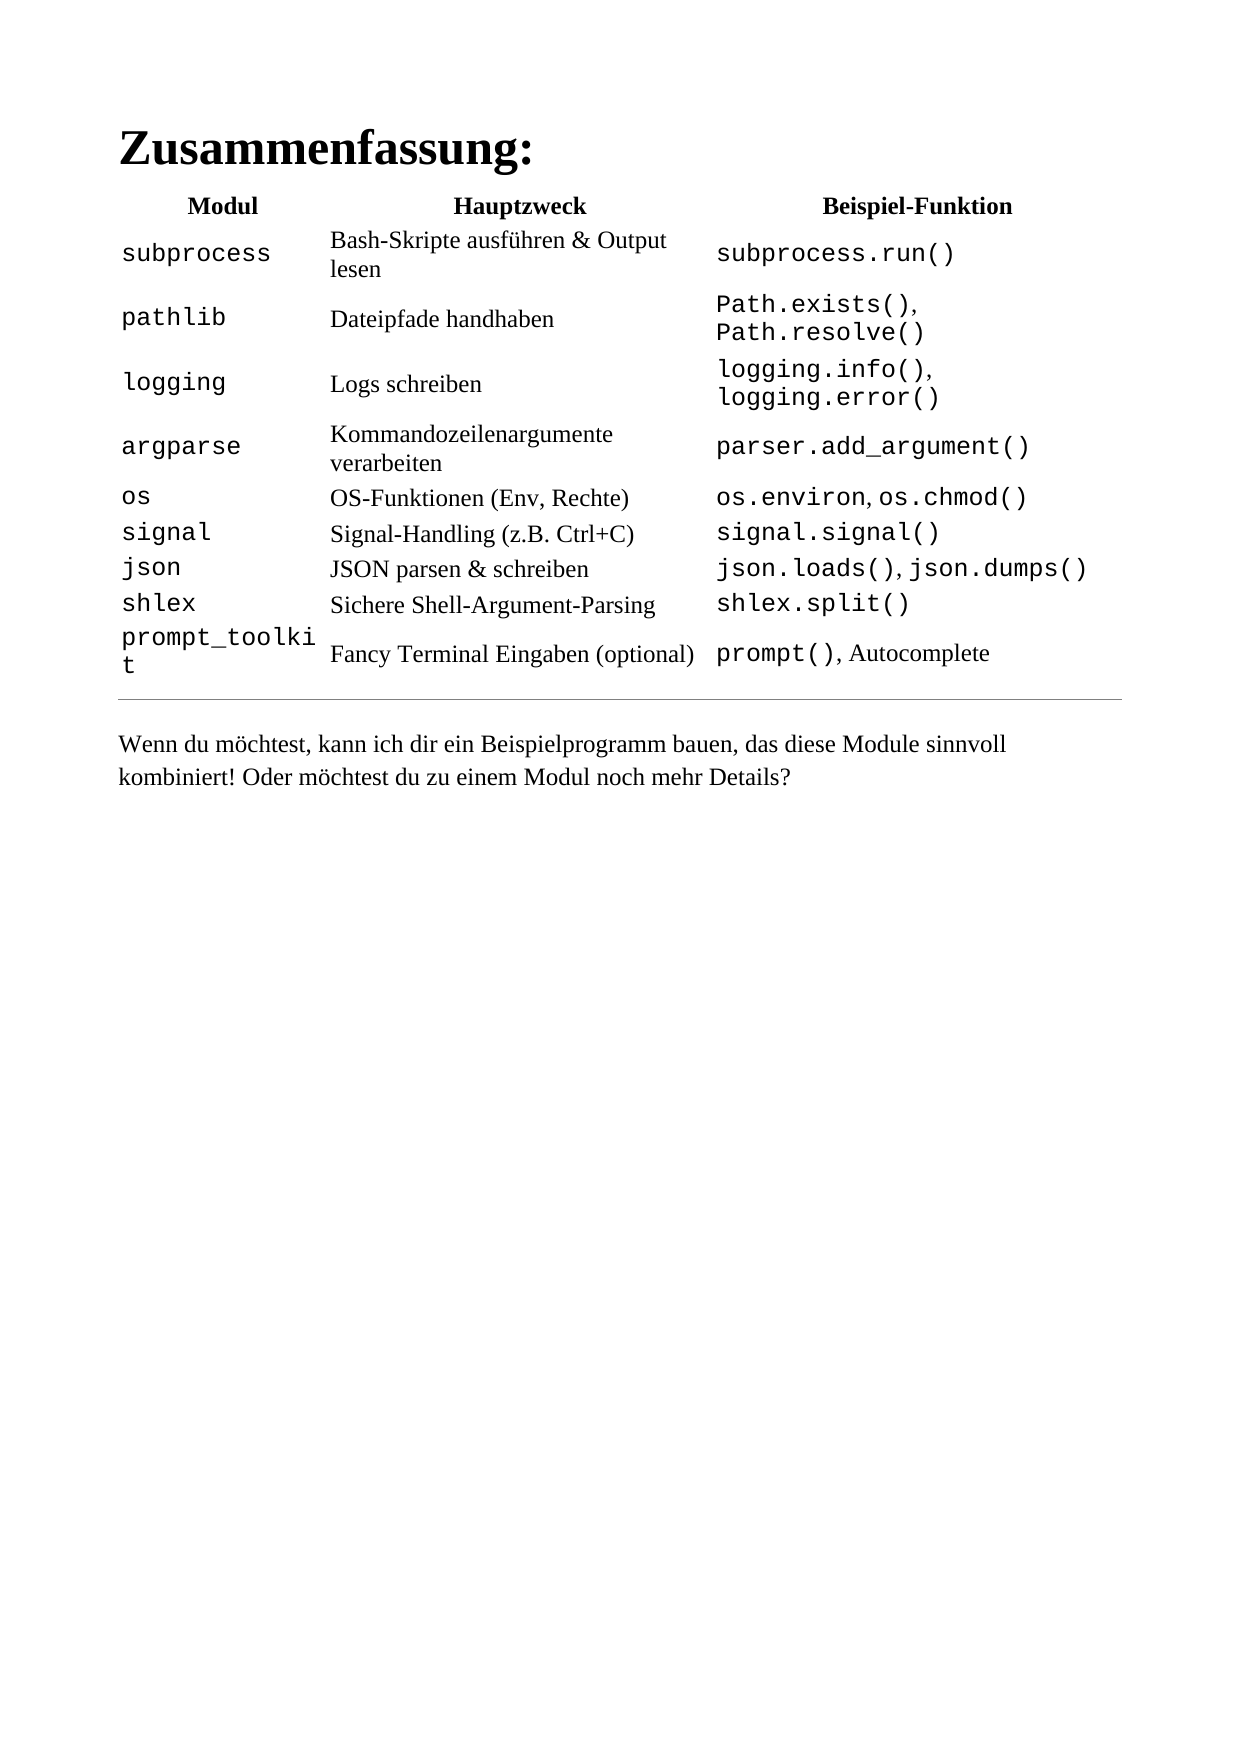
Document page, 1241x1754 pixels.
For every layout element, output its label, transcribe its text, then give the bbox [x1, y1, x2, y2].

table_cell Kommandozeilenargumente verarbeiten [327, 416, 713, 479]
table_cell signal [118, 516, 327, 551]
table_cell Dateipfade handhaben [327, 286, 713, 351]
table_cell prompt_toolkit [118, 622, 327, 684]
table_cell logging.info(), logging.error() [713, 351, 1122, 416]
table_cell shlex.split() [713, 587, 1122, 622]
table_cell parser.add_argument() [713, 416, 1122, 479]
table_cell OS-Funktionen (Env, Rechte) [327, 479, 713, 516]
table_cell JSON parsen & schreiben [327, 551, 713, 587]
table_cell Sichere Shell-Argument-Parsing [327, 587, 713, 622]
table_cell Signal-Handling (z.B. Ctrl+C) [327, 516, 713, 551]
table_cell Bash-Skripte ausführen & Output lesen [327, 223, 713, 286]
table_cell argparse [118, 416, 327, 479]
table_cell subprocess [118, 223, 327, 286]
table_header Hauptzweck [327, 188, 713, 223]
table_header Beispiel-Funktion [713, 188, 1122, 223]
table_cell json [118, 551, 327, 587]
table_cell json.loads(), json.dumps() [713, 551, 1122, 587]
text Wenn du möchtest, kann ich dir ein Beispielprogramm bauen, das diese Module sinnvoll kombiniert! Oder möchtest du zu einem Modul noch mehr Details? [118, 729, 1122, 790]
table_cell os [118, 479, 327, 516]
table_cell os.environ, os.chmod() [713, 479, 1122, 516]
table_cell logging [118, 351, 327, 416]
table_cell Logs schreiben [327, 351, 713, 416]
table_cell pathlib [118, 286, 327, 351]
table_cell shlex [118, 587, 327, 622]
table_cell subprocess.run() [713, 223, 1122, 286]
table_cell Path.exists(), Path.resolve() [713, 286, 1122, 351]
table_cell prompt(), Autocomplete [713, 622, 1122, 684]
table_cell signal.signal() [713, 516, 1122, 551]
table_header Modul [118, 188, 327, 223]
subtitle Zusammenfassung: [118, 118, 1122, 176]
table_cell Fancy Terminal Eingaben (optional) [327, 622, 713, 684]
